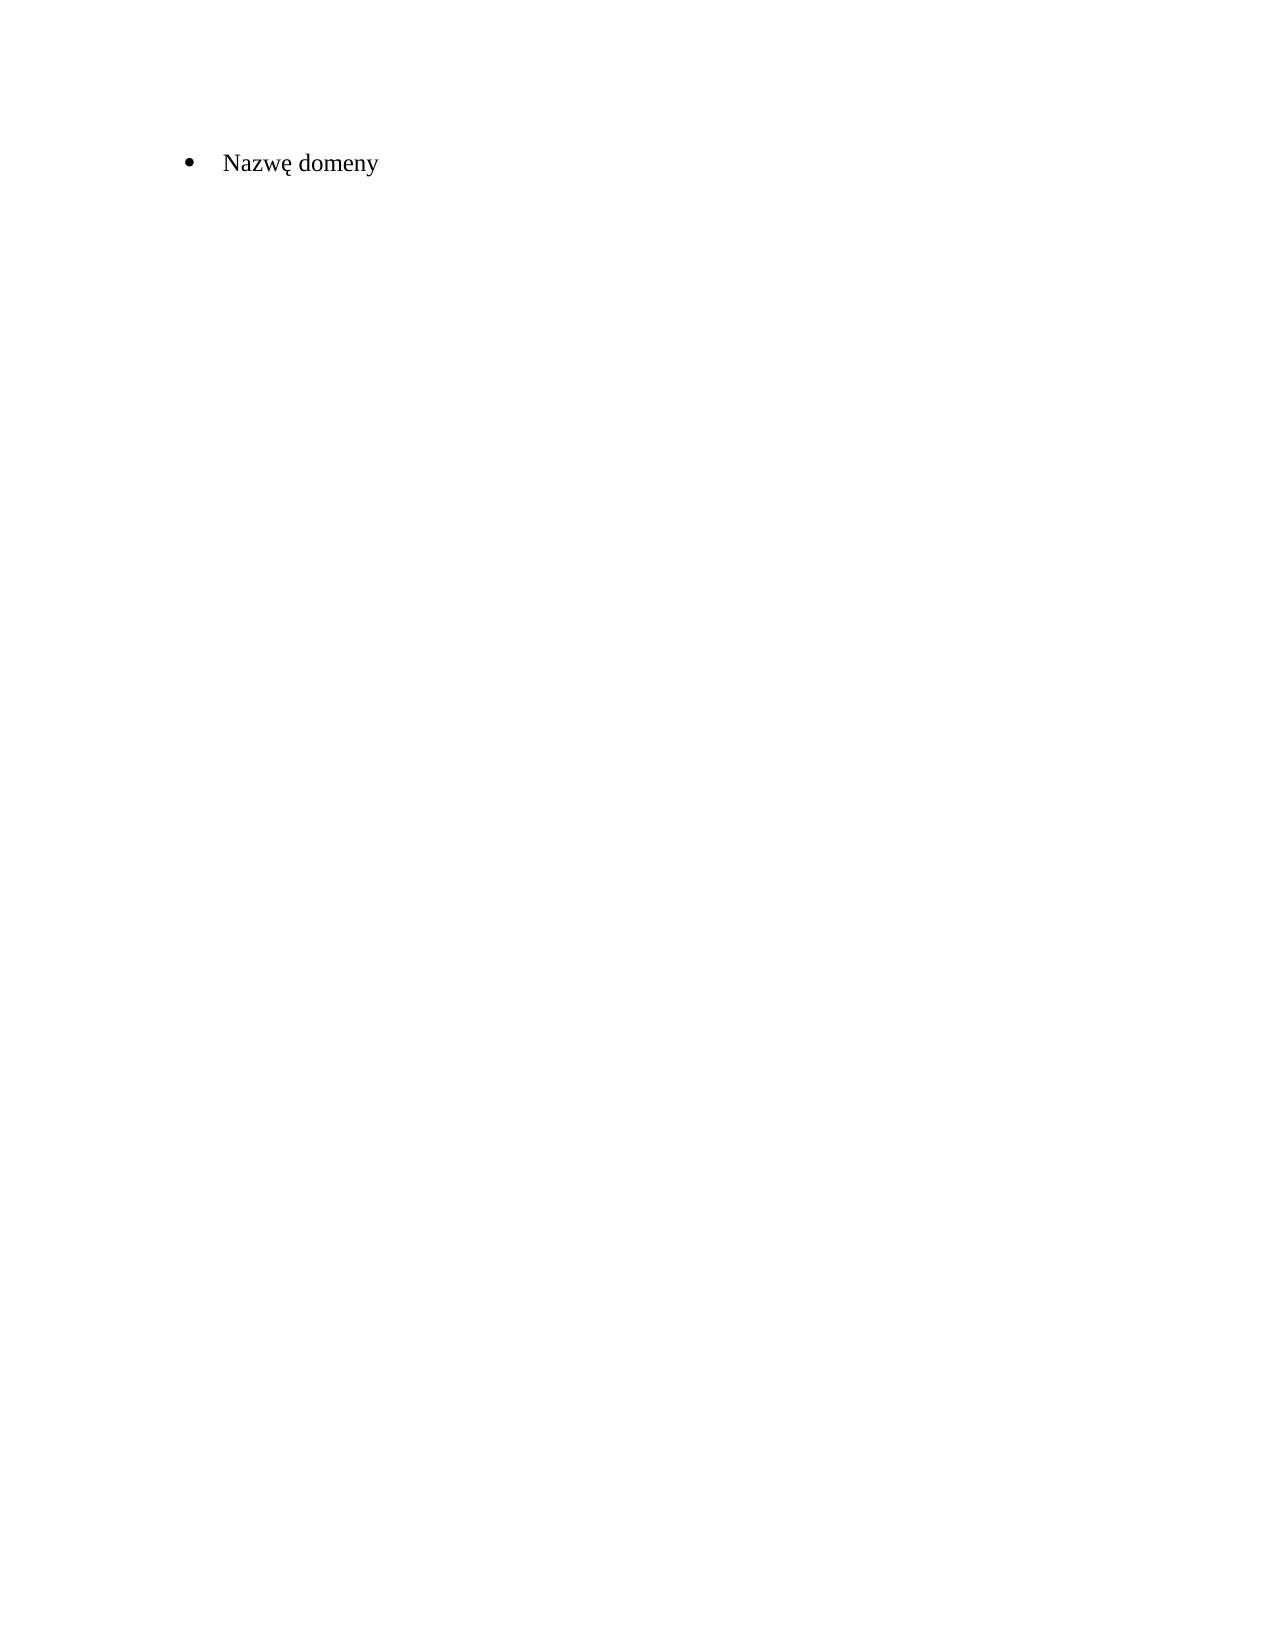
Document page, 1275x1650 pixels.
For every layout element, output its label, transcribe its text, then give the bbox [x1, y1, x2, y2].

list Nazwę domeny [185, 148, 1127, 234]
